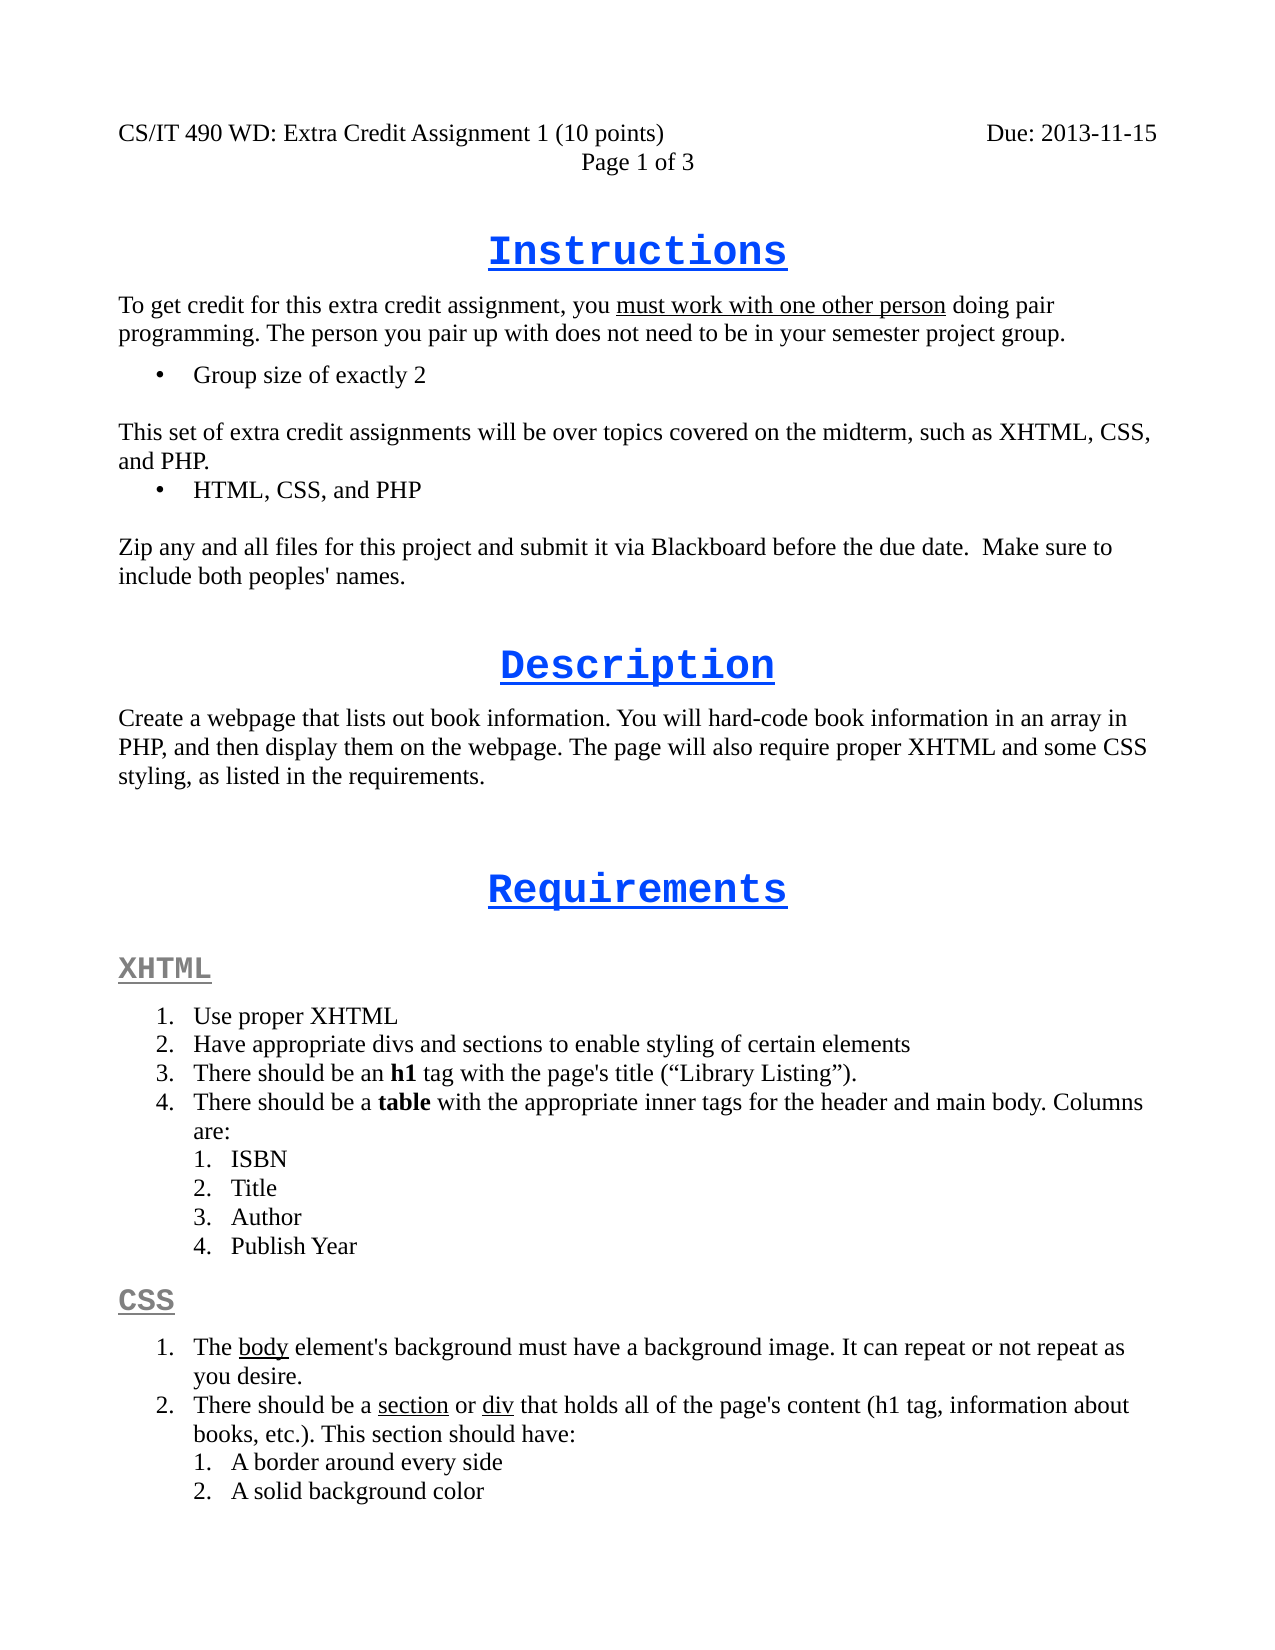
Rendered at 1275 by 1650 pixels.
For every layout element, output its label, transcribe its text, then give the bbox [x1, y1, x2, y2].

text To get credit for this extra credit assignment, you must work with one other person doing pair programming. The person you pair up with does not need to be in your semester project group. [118, 290, 1157, 347]
list Publish Year [193, 1231, 1157, 1259]
list There should be a section or div that holds all of the page's content (h1 tag, information about books, etc.). This section should have: [156, 1390, 1157, 1447]
list Title [193, 1173, 1157, 1202]
text This set of extra credit assignments will be over topics covered on the midterm, such as XHTML, CSS, and PHP. [118, 417, 1157, 475]
list Author [193, 1202, 1157, 1231]
list Use proper XHTML [156, 1001, 1157, 1029]
list ISBN [193, 1144, 1157, 1173]
text Create a webpage that lists out book information. You will hard-code book information in an array in PHP, and then display them on the webpage. The page will also require proper XHTML and some CSS styling, as listed in the requirements. [118, 703, 1157, 789]
list There should be a table with the appropriate inner tags for the header and main body. Columns are: [156, 1087, 1157, 1144]
list There should be an h1 tag with the page's title (“Library Listing”). [156, 1058, 1157, 1087]
subtitle Requirements [118, 868, 1157, 915]
subtitle Description [118, 643, 1157, 691]
list Group size of exactly 2 [156, 360, 1157, 388]
subtitle Instructions [118, 230, 1157, 277]
text Zip any and all files for this project and submit it via Blackboard before the due date. Make sure to include both peoples' names. [118, 532, 1157, 590]
list Have appropriate divs and sections to enable styling of certain elements [156, 1029, 1157, 1058]
list A border around every side [193, 1447, 1157, 1476]
list The body element's background must have a background image. It can repeat or not repeat as you desire. [156, 1332, 1157, 1390]
subtitle XHTML [118, 953, 1157, 988]
list HTML, CSS, and PHP [156, 475, 1157, 503]
subtitle CSS [118, 1284, 1157, 1320]
list A solid background color [193, 1476, 1157, 1505]
